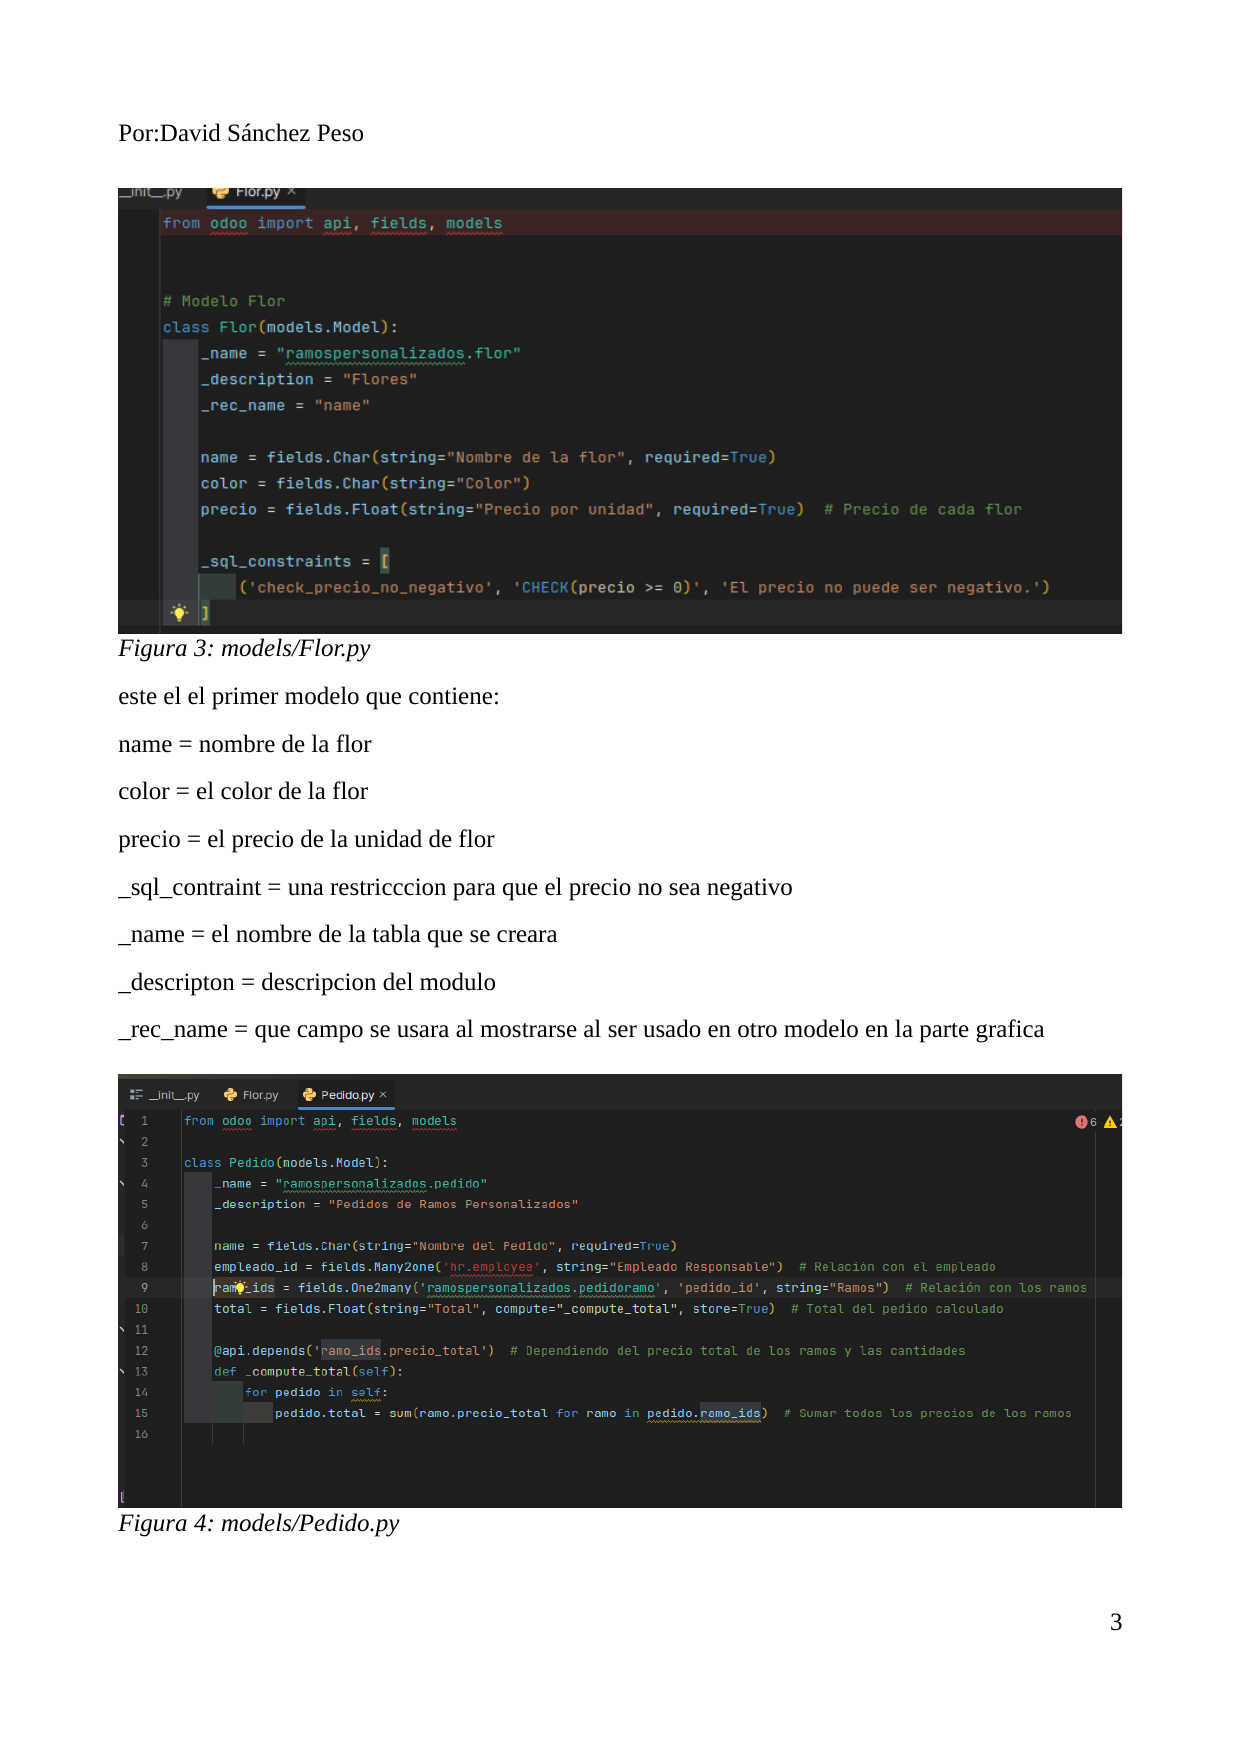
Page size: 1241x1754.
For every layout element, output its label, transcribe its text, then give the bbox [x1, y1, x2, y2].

text color = el color de la flor [118, 776, 1122, 805]
text name = nombre de la flor [118, 729, 1122, 757]
text este el el primer modelo que contiene: [118, 681, 1122, 710]
text Figura 3: models/Flor.py [118, 634, 1122, 662]
text _rec_name = que campo se usara al mostrarse al ser usado en otro modelo en la parte grafica [118, 1014, 1122, 1043]
picture [118, 1074, 1123, 1508]
picture [118, 188, 1123, 634]
text _sql_contraint = una restricccion para que el precio no sea negativo [118, 872, 1122, 900]
text precio = el precio de la unidad de flor [118, 824, 1122, 853]
text _name = el nombre de la tabla que se creara [118, 919, 1122, 948]
text _descripton = descripcion del modulo [118, 967, 1122, 996]
text Figura 4: models/Pedido.py [118, 1508, 1122, 1536]
